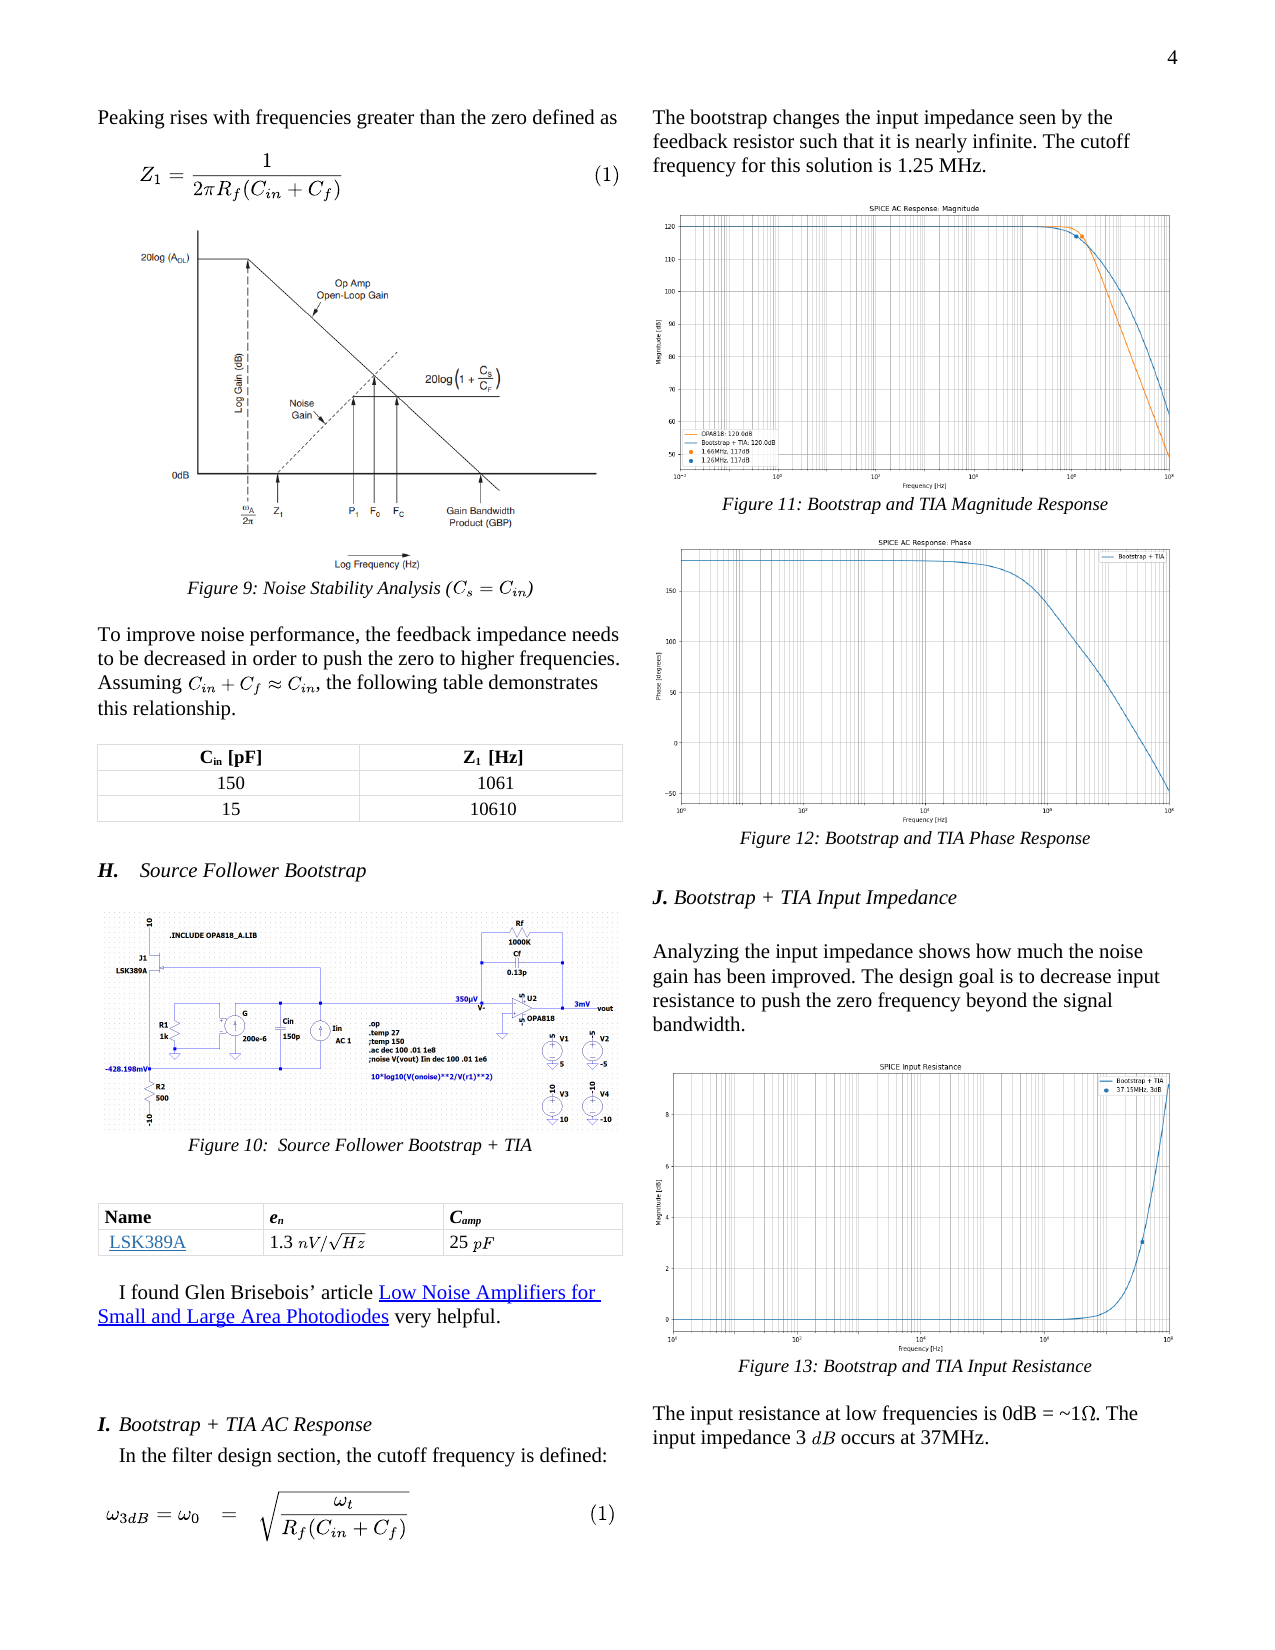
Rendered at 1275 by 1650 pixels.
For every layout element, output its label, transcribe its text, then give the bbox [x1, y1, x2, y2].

table_cell LSK389A [99, 1230, 263, 1254]
table_header en [264, 1204, 443, 1229]
text Figure 9: Noise Stability Analysis () [97, 577, 622, 598]
table_header Name [99, 1204, 263, 1229]
text The bootstrap changes the input impedance seen by the feedback resistor such that it is nearly infinite. The cutoff frequency for this solution is 1.25 MHz. [652, 105, 1177, 177]
table_cell 10610 [360, 796, 622, 821]
text Figure 10: Source Follower Bootstrap + TIA [97, 912, 622, 1155]
text I found Glen Brisebois’ article Low Noise Amplifiers for Small and Large Area Photodiodes very helpful. [97, 1279, 622, 1328]
picture [652, 201, 1178, 493]
text Figure 12: Bootstrap and TIA Phase Response [652, 827, 1177, 848]
table_header Z1 [Hz] [360, 745, 622, 769]
text Peaking rises with frequencies greater than the zero defined as [97, 105, 622, 129]
text Figure 11: Bootstrap and TIA Magnitude Response [652, 493, 1177, 514]
text Figure 13: Bootstrap and TIA Input Resistance [652, 1356, 1177, 1377]
table_cell 1061 [360, 771, 622, 795]
picture [120, 225, 600, 577]
picture [101, 912, 619, 1134]
subtitle Bootstrap + TIA Input Impedance [652, 885, 1177, 909]
picture [652, 1059, 1178, 1356]
text To improve noise performance, the feedback impedance needs to be decreased in order to push the zero to higher frequencies. Assuming , the following table demonstrates this relationship. [97, 622, 622, 720]
table_cell 15 [98, 796, 359, 821]
table_cell 150 [98, 771, 359, 795]
subtitle Bootstrap + TIA AC Response [97, 1412, 622, 1436]
text In the filter design section, the cutoff frequency is defined: [97, 1443, 622, 1467]
text The input resistance at low frequencies is 0dB = ~1. The input impedance 3 occurs at 37MHz. [652, 1401, 1177, 1449]
table_cell 25 [444, 1230, 622, 1254]
subtitle Source Follower Bootstrap [97, 858, 622, 882]
table_header Camp [444, 1204, 622, 1229]
table_cell 1.3 [264, 1230, 443, 1254]
table_header Cin [pF] [98, 745, 359, 769]
text Analyzing the input impedance shows how much the noise gain has been improved. The design goal is to decrease input resistance to push the zero frequency beyond the signal bandwidth. [652, 939, 1177, 1036]
picture [652, 536, 1178, 827]
